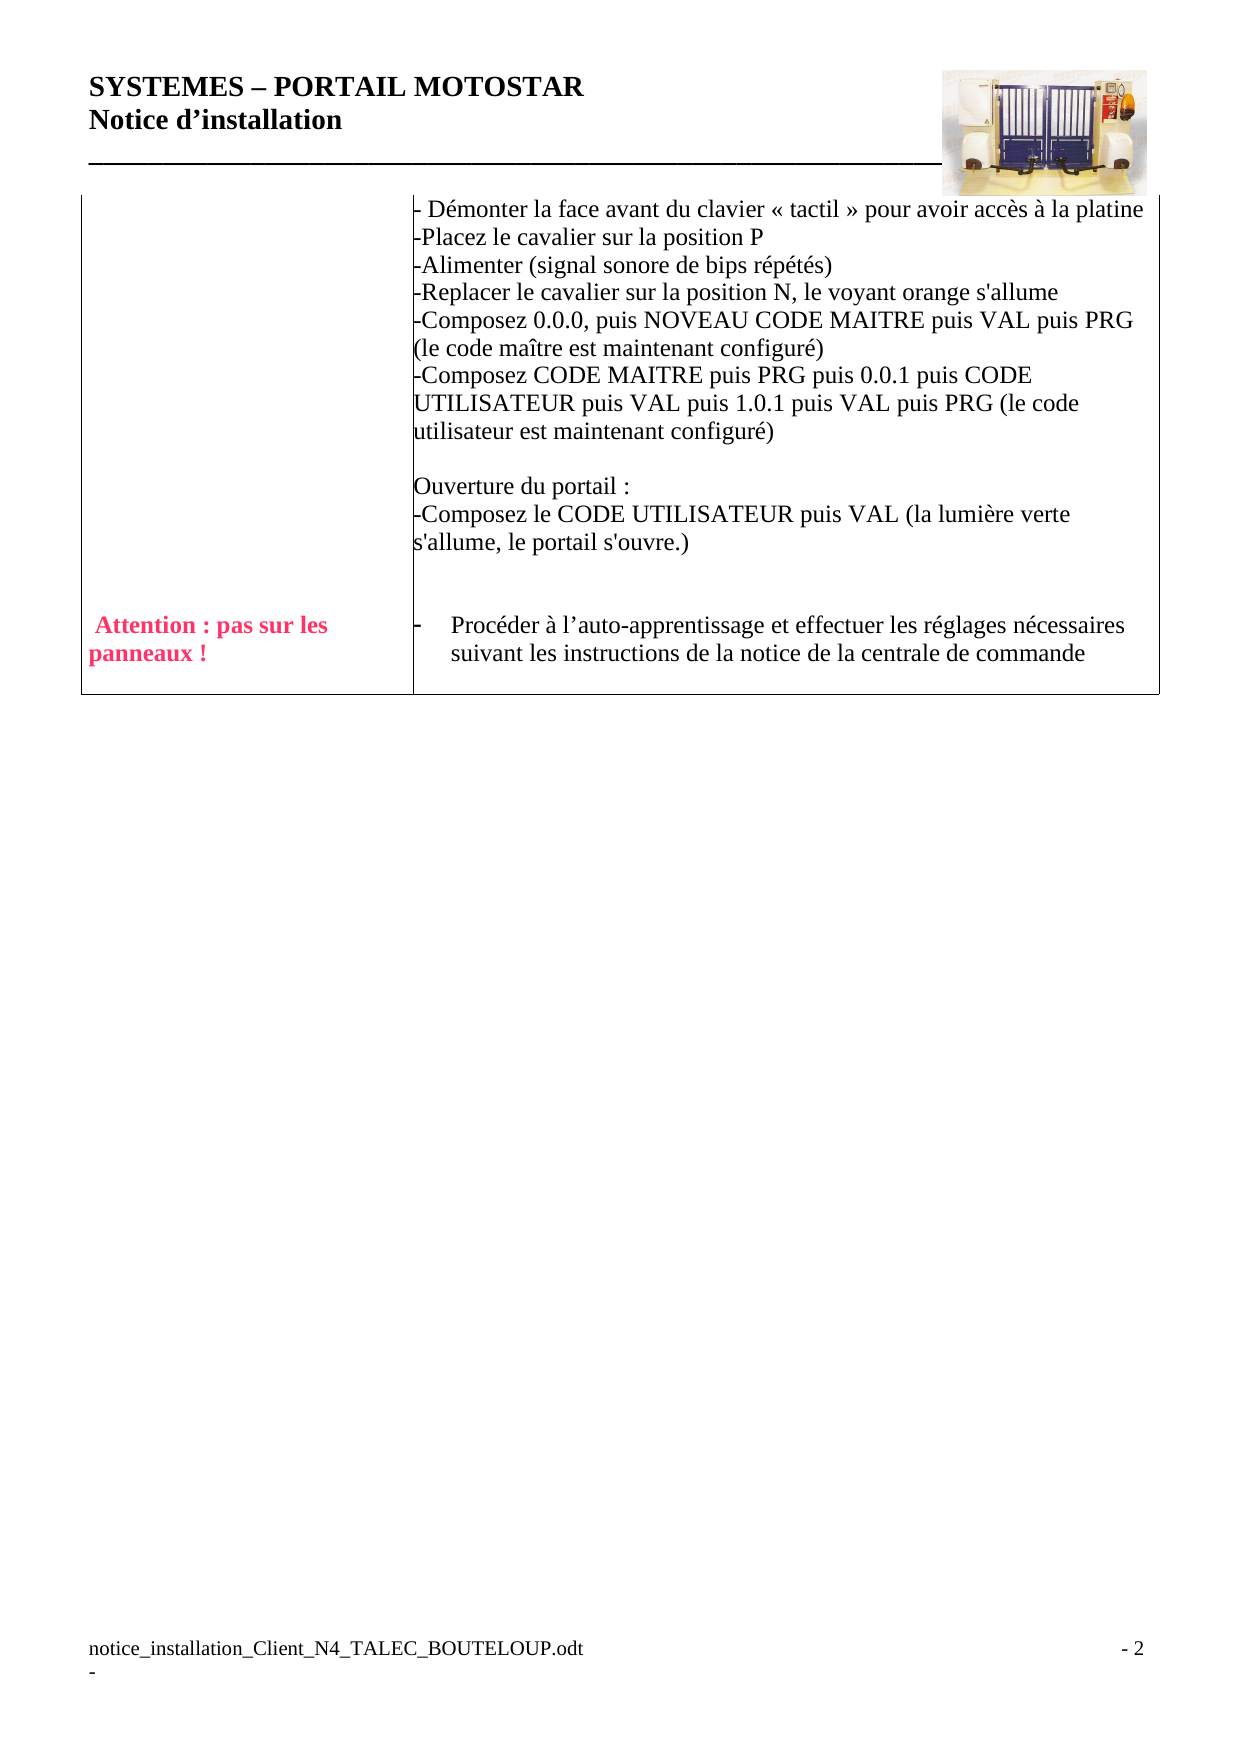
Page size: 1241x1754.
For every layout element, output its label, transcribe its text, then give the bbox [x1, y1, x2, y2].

picture [942, 70, 1147, 196]
table_cell - Démonter la face avant du clavier « tactil » pour avoir accès à la platine -Placez le cavalier sur la position P -Alimenter (signal sonore de bips répétés) -Replacer le cavalier sur la position N, le voyant orange s'allume -Composez 0.0.0, puis NOVEAU CODE MAITRE puis VAL puis PRG (le code maître est maintenant configuré) -Composez CODE MAITRE puis PRG puis 0.0.1 puis CODE UTILISATEUR puis VAL puis 1.0.1 puis VAL puis PRG (le code utilisateur est maintenant configuré) Ouverture du portail : -Composez le CODE UTILISATEUR puis VAL (la lumière verte s'allume, le portail s'ouvre.) Procéder à l’auto-apprentissage et effectuer les réglages nécessaires suivant les instructions de la notice de la centrale de commande [414, 195, 1159, 694]
table_cell Attention : pas sur les panneaux ! [82, 195, 413, 694]
